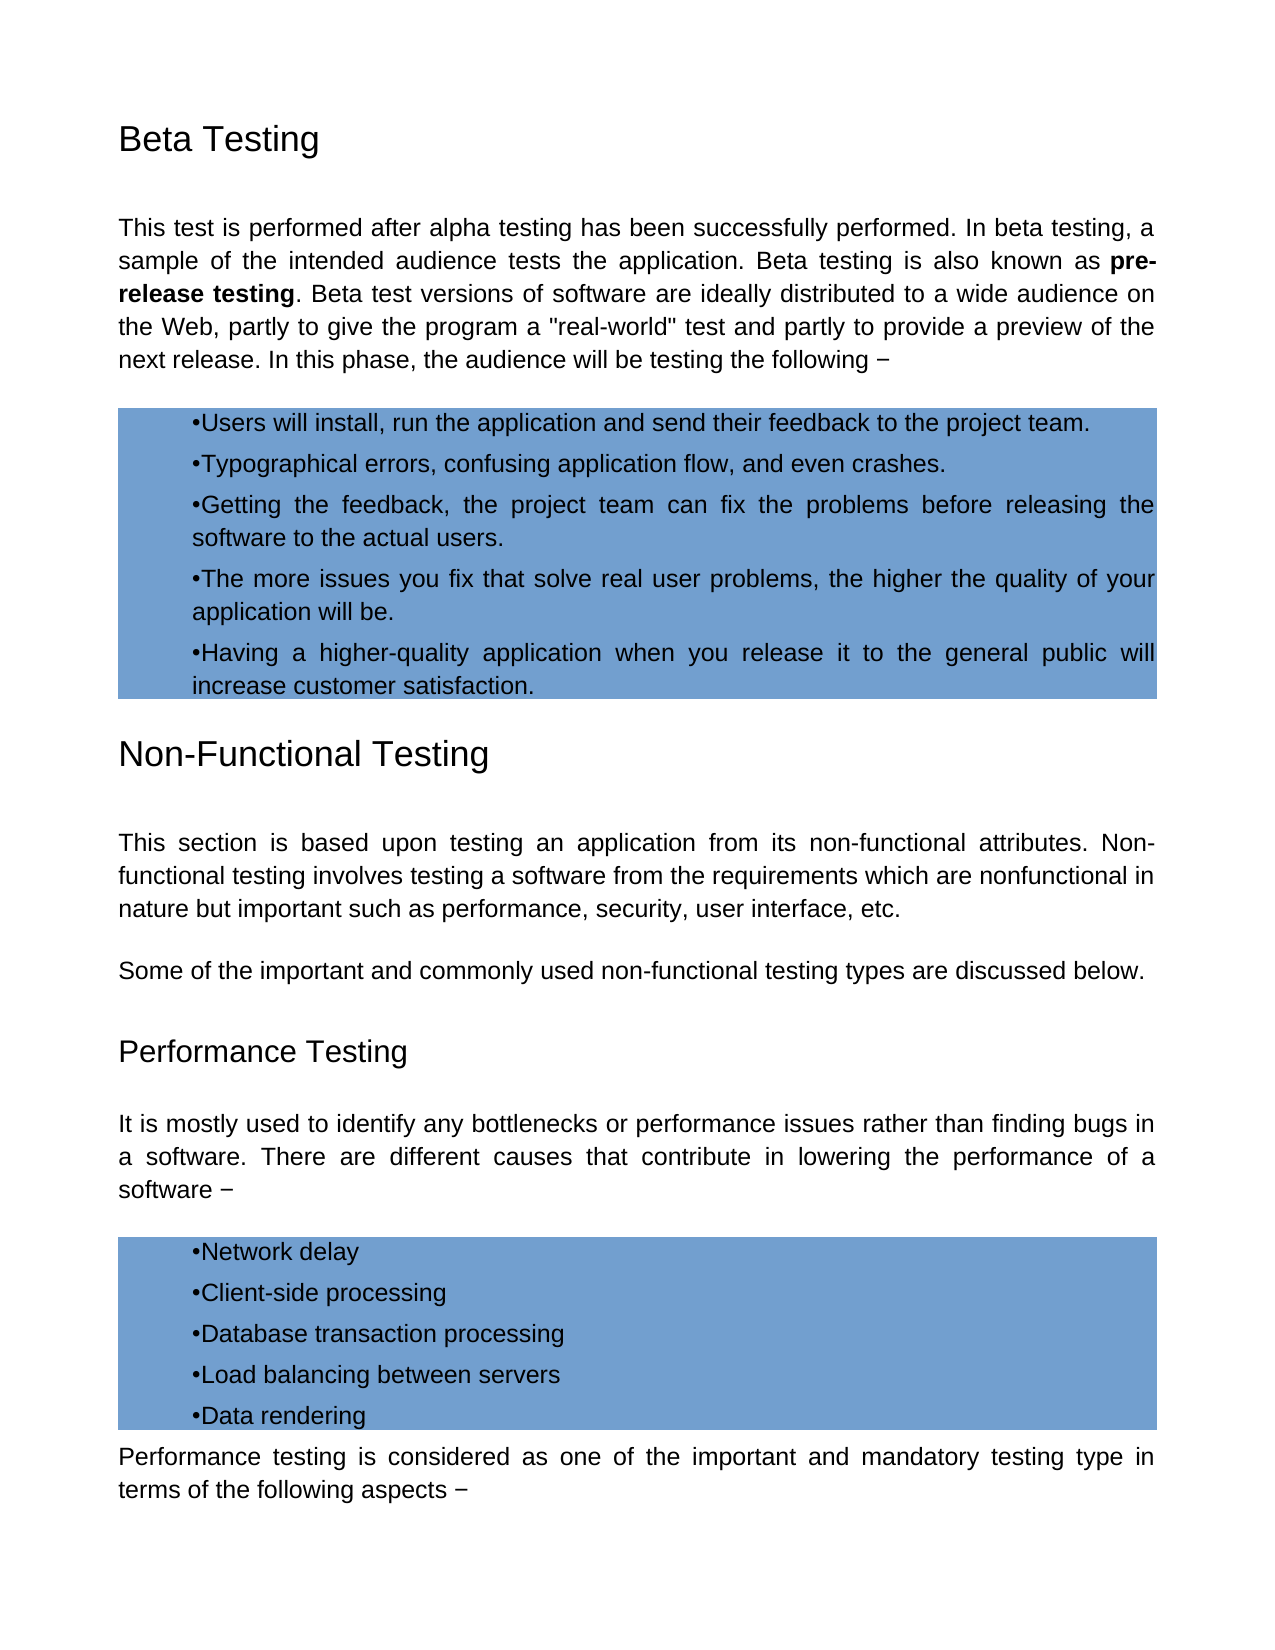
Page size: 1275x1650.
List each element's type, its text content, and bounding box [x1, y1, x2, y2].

list Getting the feedback, the project team can fix the problems before releasing the software to the actual users. [118, 490, 1157, 552]
text Performance testing is considered as one of the important and mandatory testing type in terms of the following aspects − [118, 1442, 1157, 1504]
list The more issues you fix that solve real user problems, the higher the quality of your application will be. [118, 564, 1157, 626]
subtitle Beta Testing [118, 118, 1157, 159]
text Some of the important and commonly used non-functional testing types are discussed below. [118, 956, 1157, 985]
text This section is based upon testing an application from its non-functional attributes. Non-functional testing involves testing a software from the requirements which are nonfunctional in nature but important such as performance, security, user interface, etc. [118, 828, 1157, 922]
list Typographical errors, confusing application flow, and even crashes. [118, 449, 1157, 478]
list Database transaction processing [118, 1319, 1157, 1348]
list Load balancing between servers [118, 1360, 1157, 1389]
text It is mostly used to identify any bottlenecks or performance issues rather than finding bugs in a software. There are different causes that contribute in lowering the performance of a software − [118, 1109, 1157, 1203]
list Client-side processing [118, 1278, 1157, 1307]
text This test is performed after alpha testing has been successfully performed. In beta testing, a sample of the intended audience tests the application. Beta testing is also known as pre-release testing. Beta test versions of software are ideally distributed to a wide audience on the Web, partly to give the program a "real-world" test and partly to provide a preview of the next release. In this phase, the audience will be testing the following − [118, 213, 1157, 374]
list Having a higher-quality application when you release it to the general public will increase customer satisfaction. [118, 638, 1157, 699]
list Users will install, run the application and send their feedback to the project team. [118, 408, 1157, 437]
list Data rendering [118, 1401, 1157, 1430]
subtitle Performance Testing [118, 1033, 1157, 1069]
list Network delay [118, 1237, 1157, 1266]
subtitle Non-Functional Testing [118, 732, 1157, 774]
